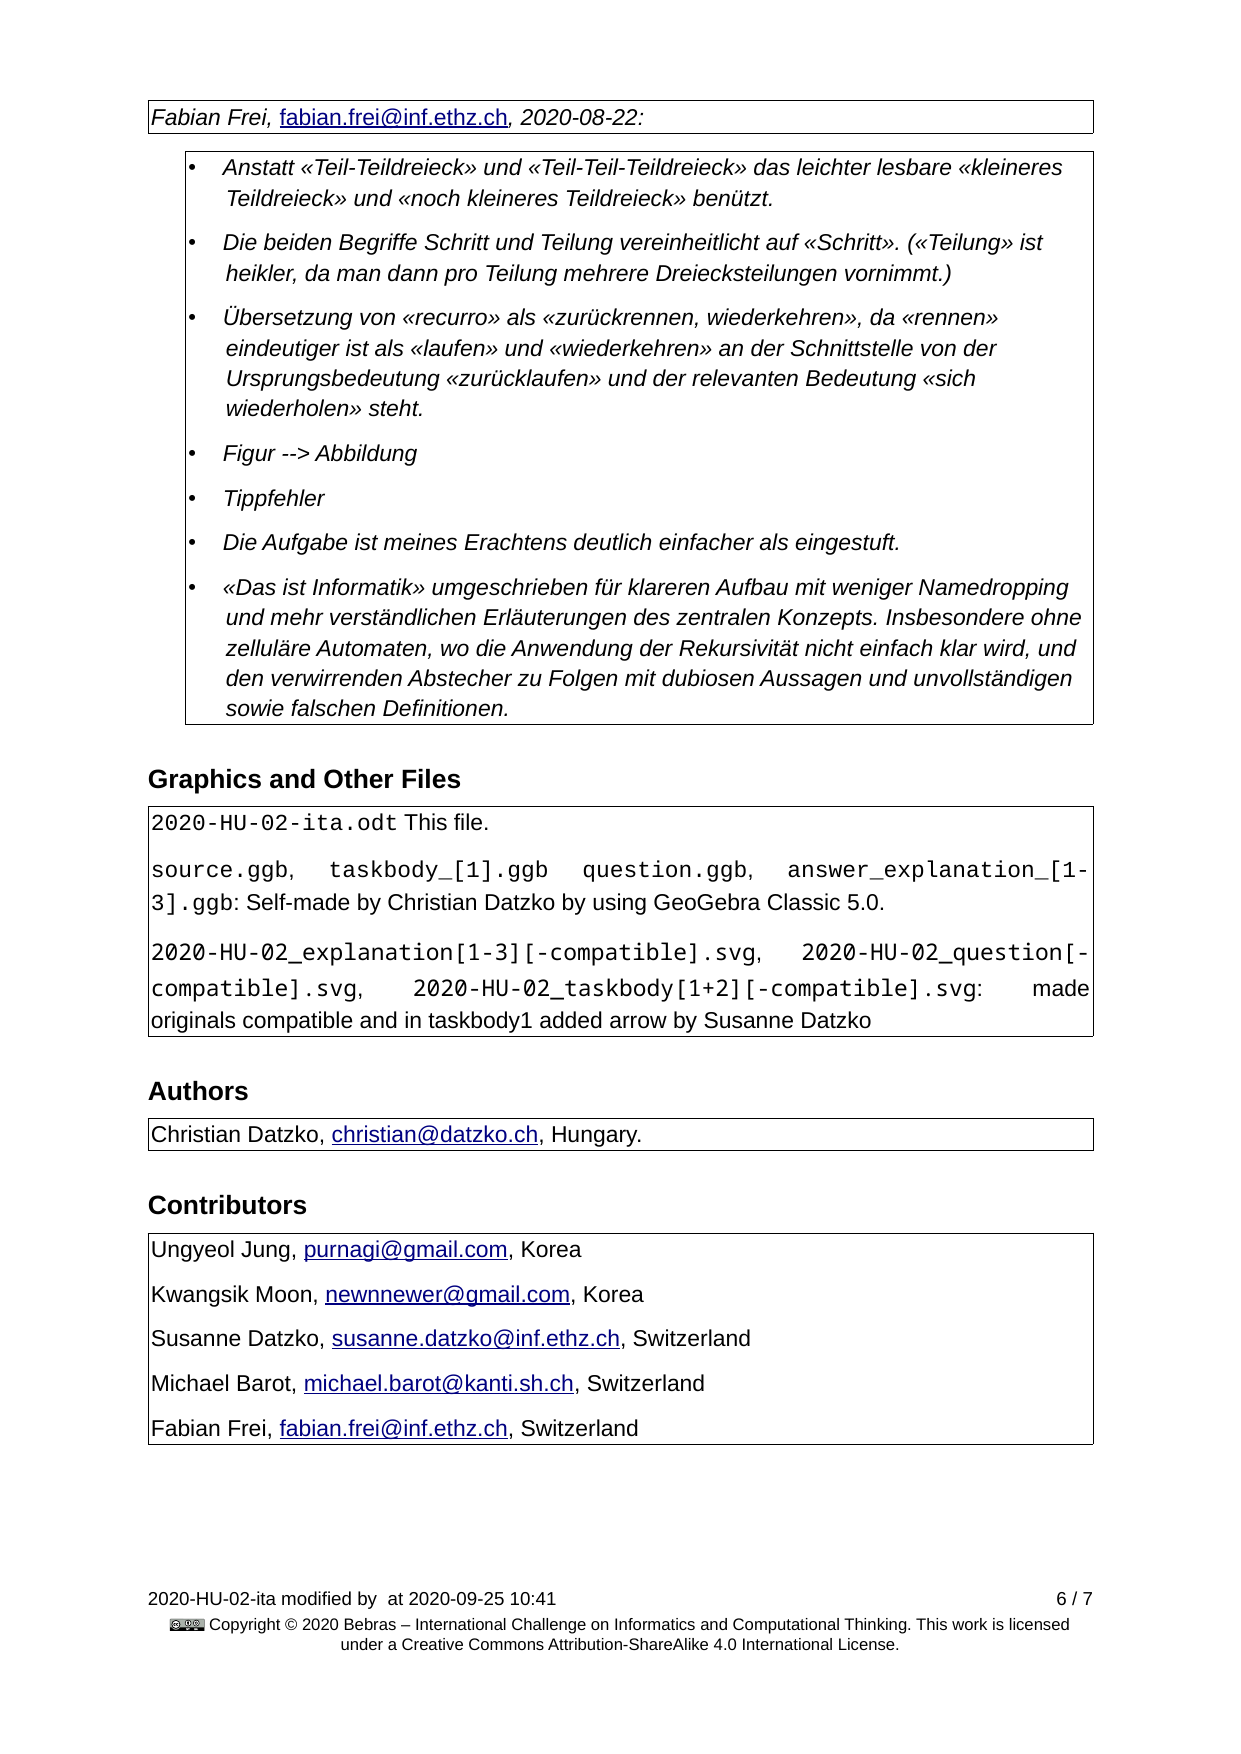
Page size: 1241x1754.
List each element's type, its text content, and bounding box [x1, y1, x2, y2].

text source.ggb, taskbody_[1].ggb question.ggb, answer_explanation_[1-3].ggb: Self-made by Christian Datzko by using GeoGebra Classic 5.0. [149, 853, 1093, 917]
text 2020-HU-02-ita.odt This file. [149, 807, 1093, 838]
subtitle Authors [148, 1075, 1093, 1106]
text Christian Datzko, christian@datzko.ch, Hungary. [149, 1119, 1093, 1150]
subtitle Contributors [148, 1190, 1093, 1220]
text Susanne Datzko, susanne.datzko@inf.ethz.ch, Switzerland [149, 1322, 1093, 1352]
list Die beiden Begriffe Schritt und Teilung vereinheitlicht auf «Schritt». («Teilung» ist heikler, da man dann pro Teilung mehrere Dreiecksteilungen vornimmt.) [186, 226, 1093, 286]
text Fabian Frei, fabian.frei@inf.ethz.ch, 2020-08-22: [149, 101, 1093, 133]
list «Das ist Informatik» umgeschrieben für klareren Aufbau mit weniger Namedropping und mehr verständlichen Erläuterungen des zentralen Konzepts. Insbesondere ohne zelluläre Automaten, wo die Anwendung der Rekursivität nicht einfach klar wird, und den verwirrenden Abstecher zu Folgen mit dubiosen Aussagen und unvollständigen sowie falschen Definitionen. [186, 571, 1093, 724]
text Fabian Frei, fabian.frei@inf.ethz.ch, Switzerland [149, 1412, 1093, 1444]
list Tippfehler [186, 481, 1093, 511]
text Kwangsik Moon, newnnewer@gmail.com, Korea [149, 1277, 1093, 1307]
list Die Aufgabe ist meines Erachtens deutlich einfacher als eingestuft. [186, 526, 1093, 556]
list Figur --> Abbildung [186, 437, 1093, 466]
subtitle Graphics and Other Files [148, 763, 1093, 794]
text Ungyeol Jung, purnagi@gmail.com, Korea [149, 1234, 1093, 1262]
list Übersetzung von «recurro» als «zurückrennen, wiederkehren», da «rennen» eindeutiger ist als «laufen» und «wiederkehren» an der Schnittstelle von der Ursprungsbedeutung «zurücklaufen» und der relevanten Bedeutung «sich wiederholen» steht. [186, 301, 1093, 421]
text 2020-HU-02_explanation[1-3][-compatible].svg, 2020-HU-02_question[-compatible].svg, 2020-HU-02_taskbody[1+2][-compatible].svg: made originals compatible and in taskbody1 added arrow by Susanne Datzko [149, 933, 1093, 1036]
list Anstatt «Teil-Teildreieck» und «Teil-Teil-Teildreieck» das leichter lesbare «kleineres Teildreieck» und «noch kleineres Teildreieck» benützt. [186, 152, 1093, 211]
text Michael Barot, michael.barot@kanti.sh.ch, Switzerland [149, 1367, 1093, 1396]
